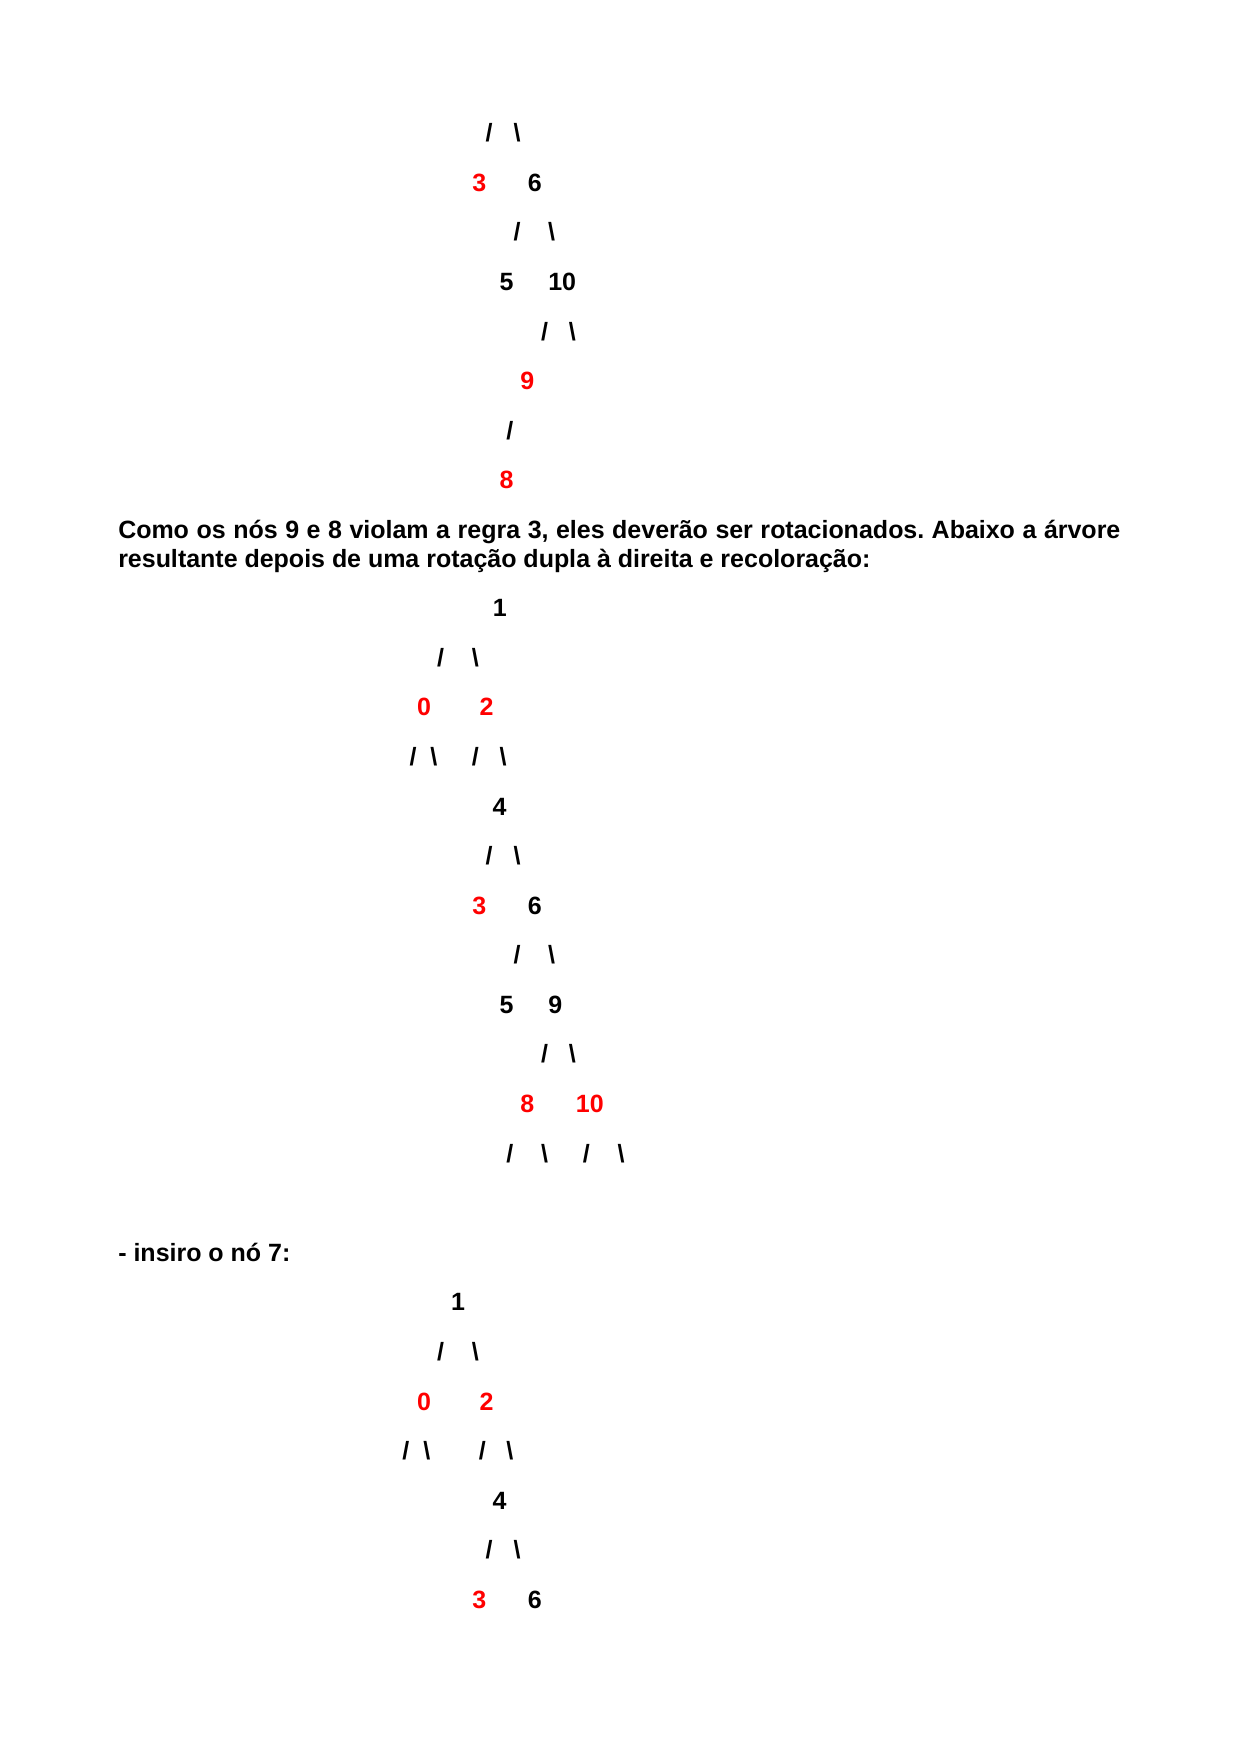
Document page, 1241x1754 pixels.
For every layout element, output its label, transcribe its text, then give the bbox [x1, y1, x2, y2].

text 1 [118, 1287, 1122, 1316]
text / \ [118, 1535, 1122, 1564]
text 8 10 [118, 1089, 1122, 1118]
text / \ [118, 217, 1122, 246]
text 9 [118, 366, 1122, 395]
text 5 10 [118, 267, 1122, 296]
text / [118, 416, 1122, 444]
text 4 [118, 1486, 1122, 1514]
text / \ [118, 841, 1122, 870]
text 3 6 [118, 168, 1122, 196]
text / \ [118, 1039, 1122, 1068]
text / \ [118, 118, 1122, 147]
text Como os nós 9 e 8 violam a regra 3, eles deverão ser rotacionados. Abaixo a árvore resultante depois de uma rotação dupla à direita e recoloração: [118, 515, 1122, 572]
text - insiro o nó 7: [118, 1238, 1122, 1266]
text / \ [118, 1337, 1122, 1366]
text 3 6 [118, 1585, 1122, 1613]
text / \ [118, 940, 1122, 969]
text / \ / \ [118, 742, 1122, 771]
text 1 [118, 593, 1122, 622]
text 3 6 [118, 891, 1122, 919]
text 8 [118, 465, 1122, 494]
text / \ [118, 316, 1122, 345]
text / \ / \ [118, 1436, 1122, 1465]
text 0 2 [118, 692, 1122, 721]
text / \ [118, 643, 1122, 671]
text 4 [118, 791, 1122, 820]
text / \ / \ [118, 1138, 1122, 1167]
text 0 2 [118, 1386, 1122, 1415]
text 5 9 [118, 990, 1122, 1018]
